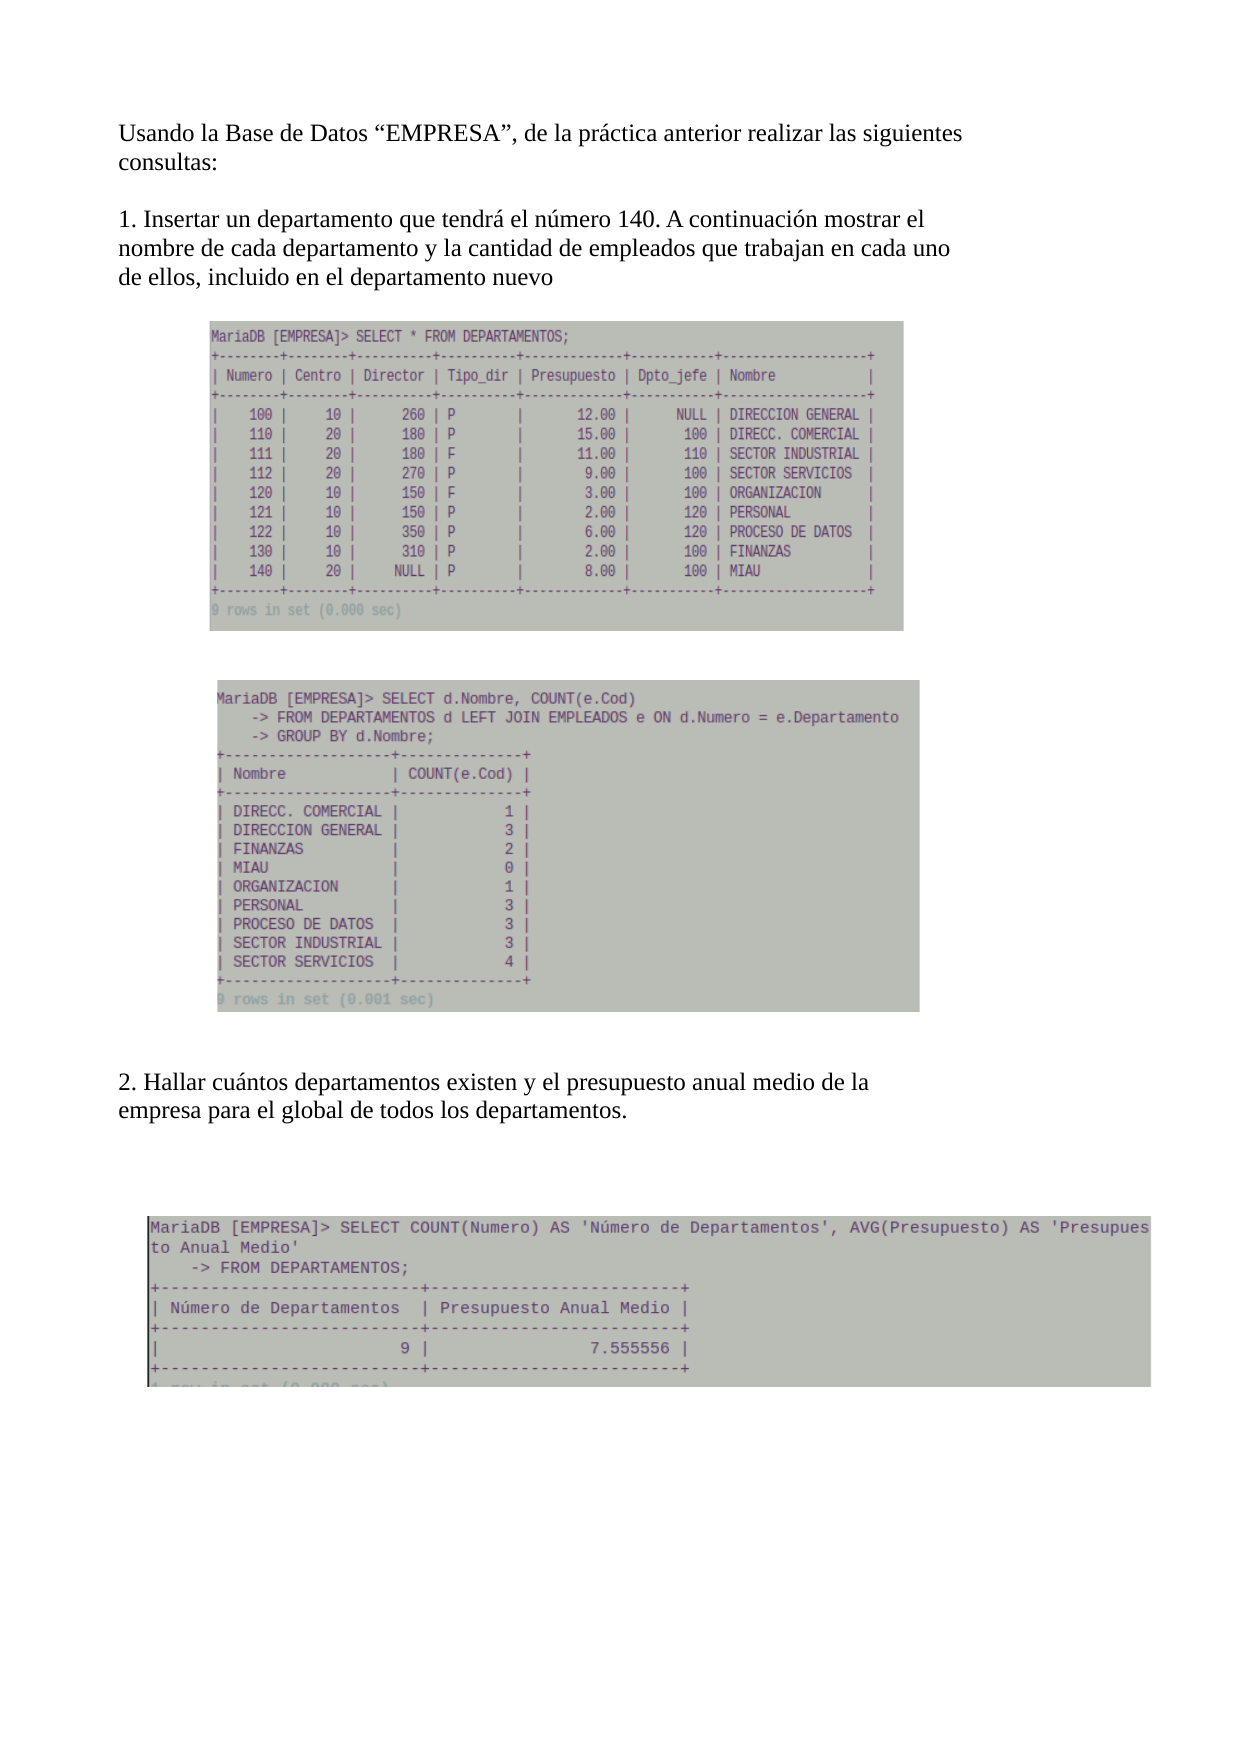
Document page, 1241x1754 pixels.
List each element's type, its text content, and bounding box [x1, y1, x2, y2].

text 1. Insertar un departamento que tendrá el número 140. A continuación mostrar el nombre de cada departamento y la cantidad de empleados que trabajan en cada uno de ellos, incluido en el departamento nuevo [118, 204, 1122, 291]
text 2. Hallar cuántos departamentos existen y el presupuesto anual medio de la empresa para el global de todos los departamentos. [118, 1067, 1122, 1124]
picture [147, 1216, 1152, 1387]
text Usando la Base de Datos “EMPRESA”, de la práctica anterior realizar las siguientes consultas: [118, 118, 1122, 204]
picture [209, 321, 904, 631]
picture [217, 680, 920, 1012]
